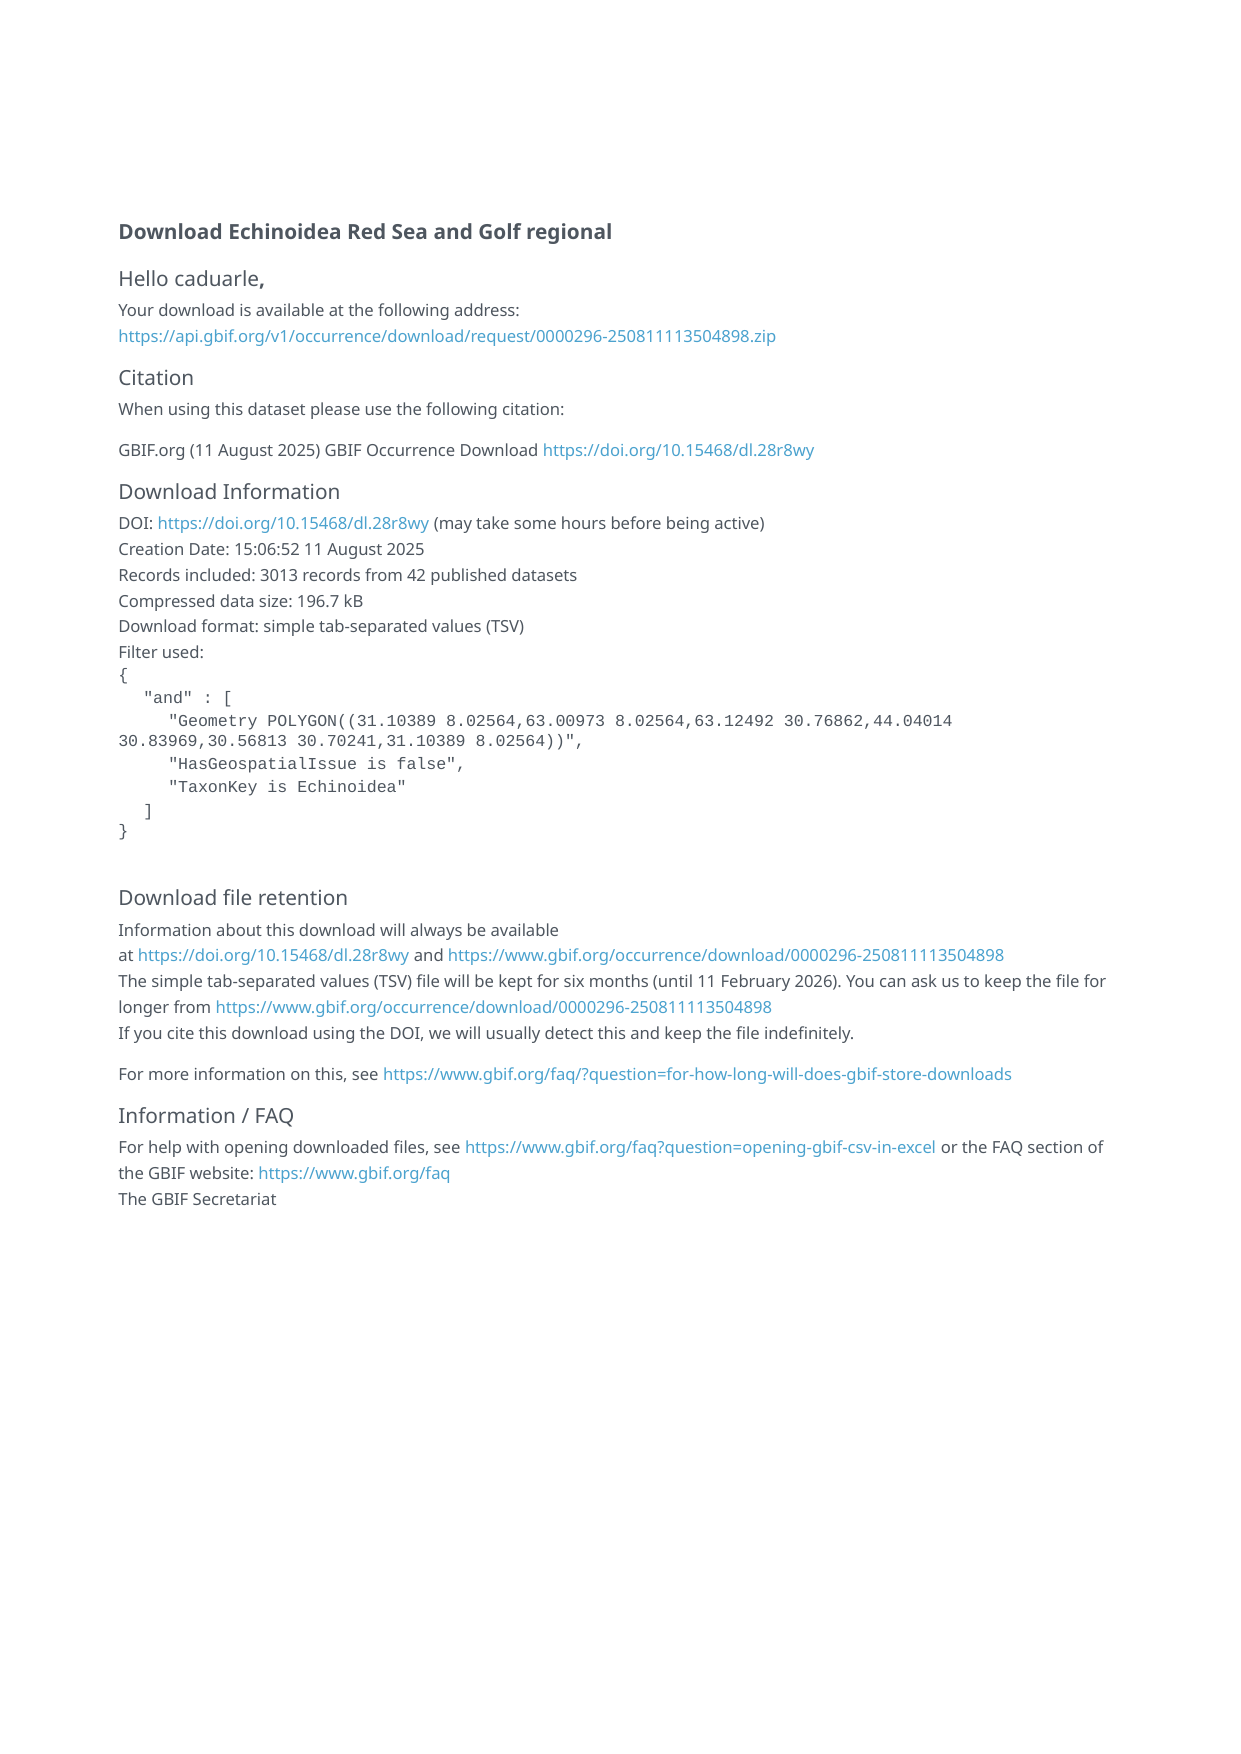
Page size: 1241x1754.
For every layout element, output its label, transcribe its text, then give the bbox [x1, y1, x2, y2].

subtitle Information / FAQ [118, 1101, 1122, 1129]
text Your download is available at the following address: https://api.gbif.org/v1/occurrence/download/request/0000296-250811113504898.zip [118, 299, 1122, 347]
text "TaxonKey is Echinoidea" [118, 776, 1122, 799]
text "HasGeospatialIssue is false", [118, 752, 1122, 776]
subtitle Download Echinoidea Red Sea and Golf regional [118, 217, 1122, 245]
text The GBIF Secretariat [118, 1187, 1122, 1210]
subtitle Download file retention [118, 883, 1122, 912]
text GBIF.org (11 August 2025) GBIF Occurrence Download https://doi.org/10.15468/dl.28r8wy [118, 438, 1122, 461]
subtitle Citation [118, 363, 1122, 392]
subtitle Download Information [118, 477, 1122, 505]
text The simple tab-separated values (TSV) file will be kept for six months (until 11 February 2026). You can ask us to keep the file for longer from https://www.gbif.org/occurrence/download/0000296-250811113504898 [118, 970, 1122, 1019]
text } [118, 823, 1122, 842]
text "Geometry POLYGON((31.10389 8.02564,63.00973 8.02564,63.12492 30.76862,44.04014 30.83969,30.56813 30.70241,31.10389 8.02564))", [118, 709, 1122, 752]
text For more information on this, see https://www.gbif.org/faq/?question=for-how-long-will-does-gbif-store-downloads [118, 1062, 1122, 1085]
text "and" : [ [118, 686, 1122, 709]
text ] [118, 799, 1122, 823]
text { [118, 667, 1122, 686]
text If you cite this download using the DOI, we will usually detect this and keep the file indefinitely. [118, 1022, 1122, 1044]
text When using this dataset please use the following citation: [118, 398, 1122, 420]
subtitle Hello caduarle, [118, 264, 1122, 292]
text DOI: https://doi.org/10.15468/dl.28r8wy (may take some hours before being active) Creation Date: 15:06:52 11 August 2025 Records included: 3013 records from 42 published datasets Compressed data size: 196.7 kB Download format: simple tab-separated values (TSV) Filter used: [118, 511, 1122, 664]
text For help with opening downloaded files, see https://www.gbif.org/faq?question=opening-gbif-csv-in-excel or the FAQ section of the GBIF website: https://www.gbif.org/faq [118, 1136, 1122, 1184]
text Information about this download will always be available at https://doi.org/10.15468/dl.28r8wy and https://www.gbif.org/occurrence/download/0000296-250811113504898 [118, 918, 1122, 967]
